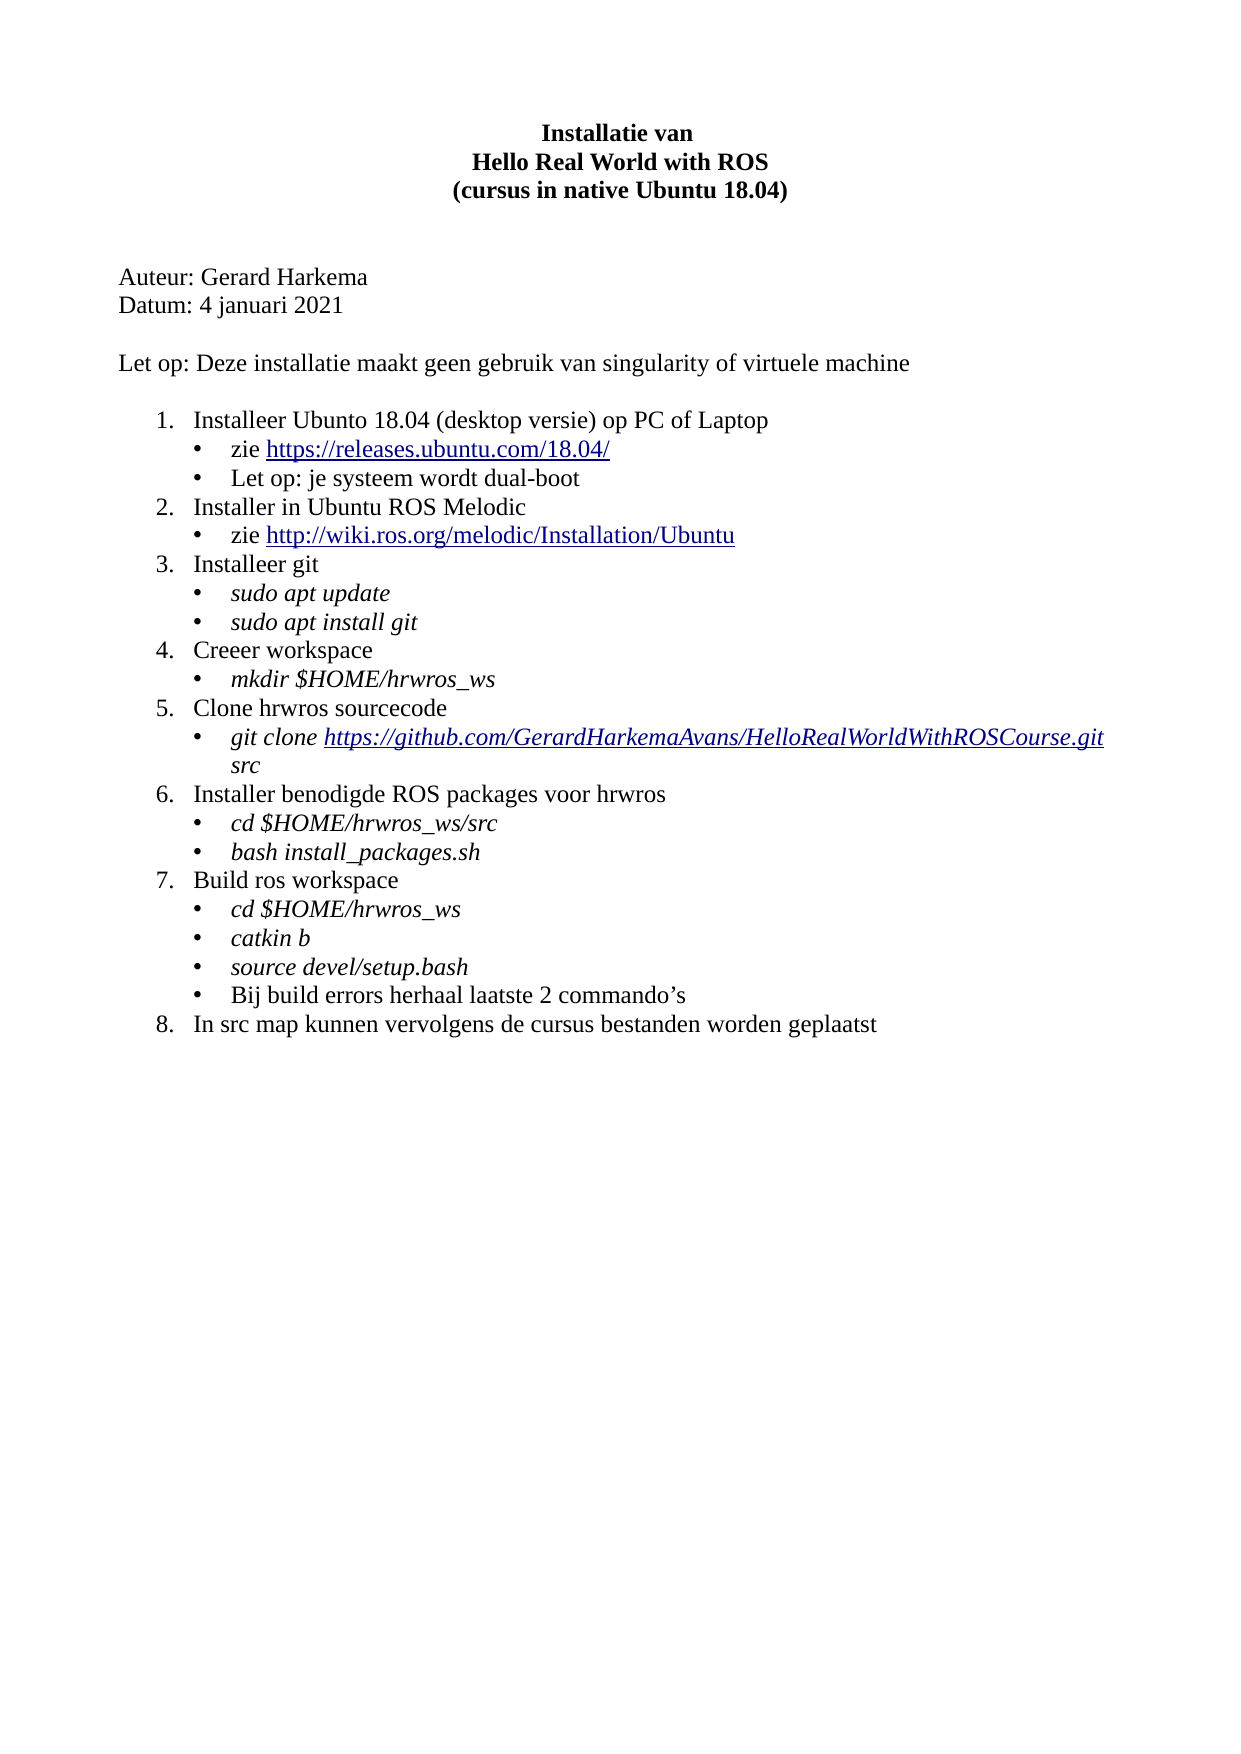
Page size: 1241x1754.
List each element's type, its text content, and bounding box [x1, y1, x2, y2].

list In src map kunnen vervolgens de cursus bestanden worden geplaatst [156, 1009, 1122, 1038]
list zie http://wiki.ros.org/melodic/Installation/Ubuntu [193, 521, 1122, 549]
list cd $HOME/hrwros_ws [193, 894, 1122, 923]
text Hello Real World with ROS [118, 147, 1122, 176]
list Build ros workspace [156, 866, 1122, 894]
list catkin b [193, 923, 1122, 952]
text Let op: Deze installatie maakt geen gebruik van singularity of virtuele machine [118, 348, 1122, 377]
list mkdir $HOME/hrwros_ws [193, 664, 1122, 693]
list cd $HOME/hrwros_ws/src [193, 808, 1122, 837]
list Creeer workspace [156, 636, 1122, 664]
list sudo apt update [193, 578, 1122, 607]
list Installer in Ubuntu ROS Melodic [156, 492, 1122, 521]
text Datum: 4 januari 2021 [118, 291, 1122, 319]
text (cursus in native Ubuntu 18.04) [118, 176, 1122, 204]
list Installeer git [156, 549, 1122, 578]
list Clone hrwros sourcecode [156, 693, 1122, 722]
text Installatie van [118, 118, 1122, 147]
text Auteur: Gerard Harkema [118, 262, 1122, 291]
list Let op: je systeem wordt dual-boot [193, 463, 1122, 492]
list Installer benodigde ROS packages voor hrwros [156, 779, 1122, 808]
list bash install_packages.sh [193, 837, 1122, 866]
list git clone https://github.com/GerardHarkemaAvans/HelloRealWorldWithROSCourse.git src [193, 722, 1122, 779]
list sudo apt install git [193, 607, 1122, 636]
list source devel/setup.bash [193, 952, 1122, 981]
list zie https://releases.ubuntu.com/18.04/ [193, 434, 1122, 463]
list Installeer Ubunto 18.04 (desktop versie) op PC of Laptop [156, 406, 1122, 434]
list Bij build errors herhaal laatste 2 commando’s [193, 981, 1122, 1009]
